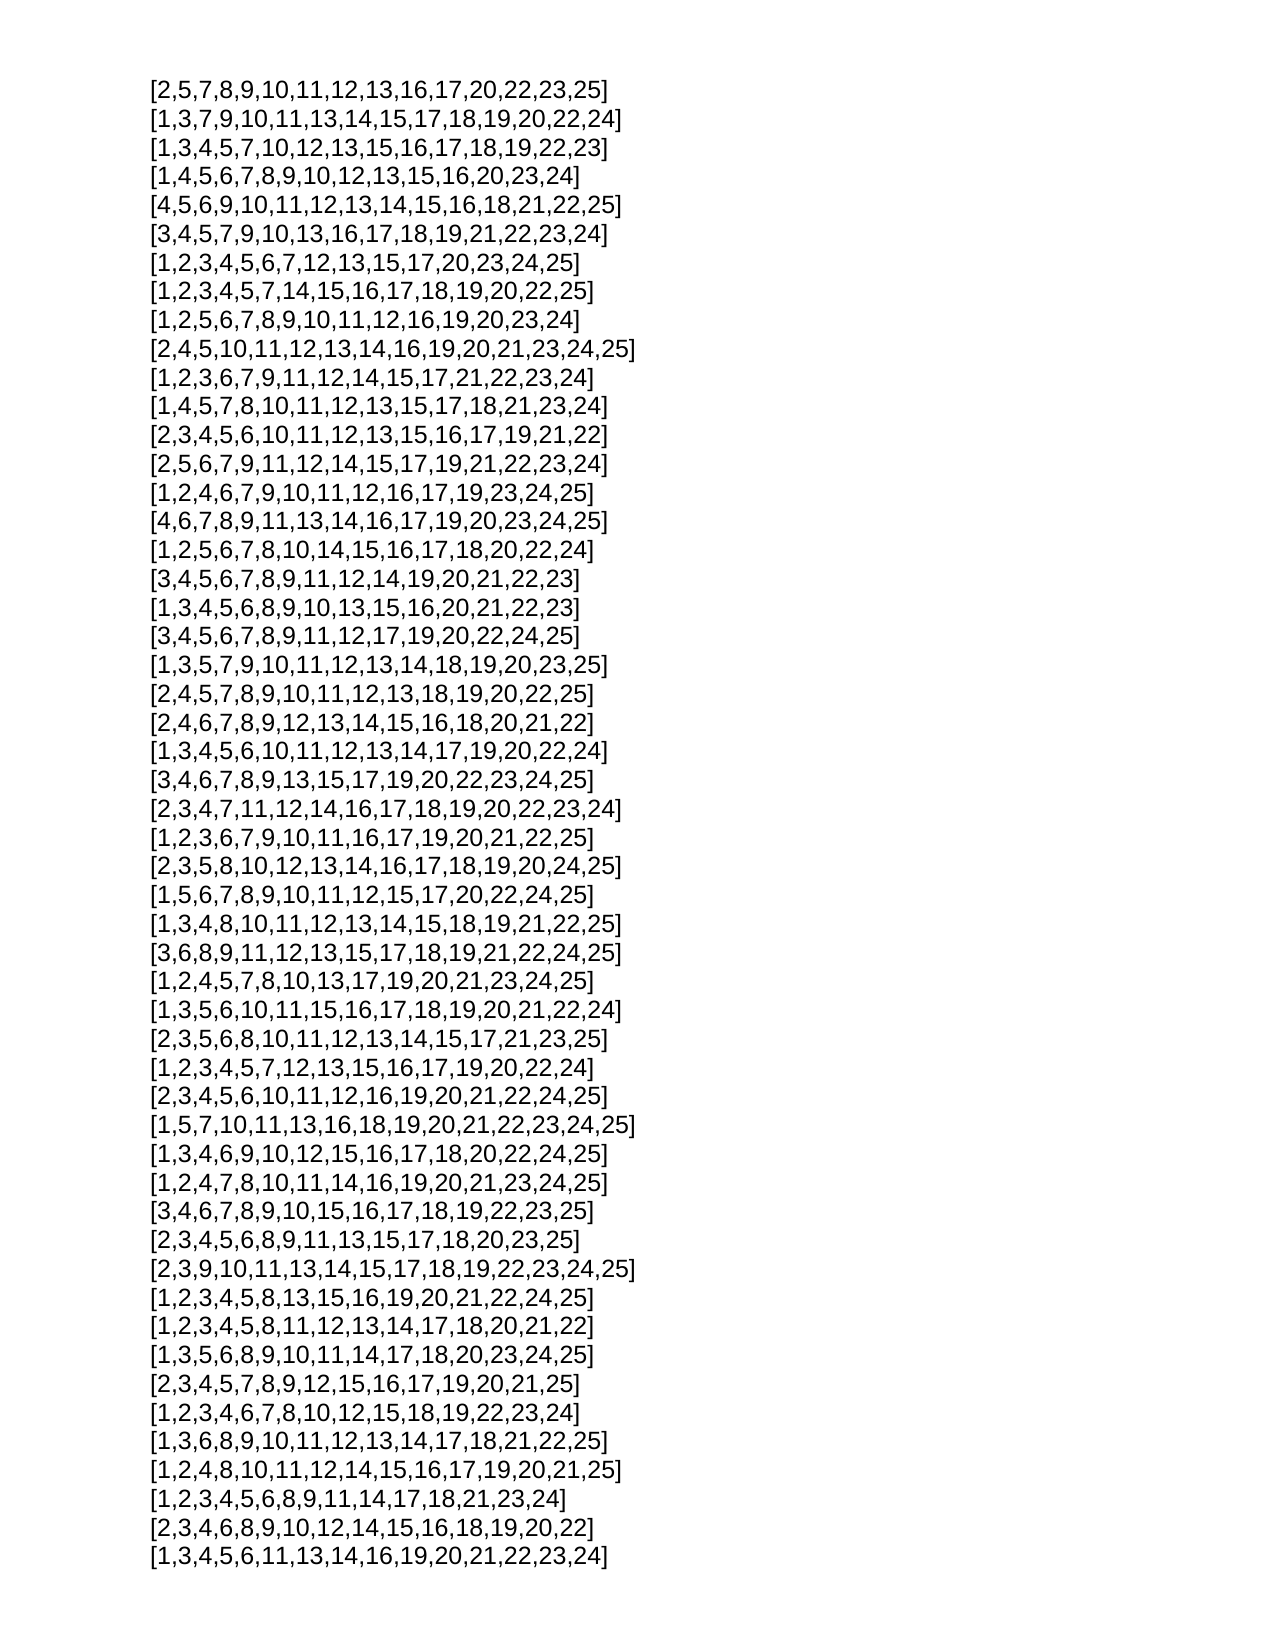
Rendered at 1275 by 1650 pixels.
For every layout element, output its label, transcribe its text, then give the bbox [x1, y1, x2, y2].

text [2,3,5,8,10,12,13,14,16,17,18,19,20,24,25] [150, 851, 1125, 880]
text [1,3,5,6,8,9,10,11,14,17,18,20,23,24,25] [150, 1340, 1125, 1369]
text [2,3,4,5,7,8,9,12,15,16,17,19,20,21,25] [150, 1369, 1125, 1397]
text [1,2,3,4,5,6,7,12,13,15,17,20,23,24,25] [150, 247, 1125, 276]
text [2,3,4,6,8,9,10,12,14,15,16,18,19,20,22] [150, 1512, 1125, 1541]
text [1,3,5,7,9,10,11,12,13,14,18,19,20,23,25] [150, 650, 1125, 679]
text [2,3,4,5,6,8,9,11,13,15,17,18,20,23,25] [150, 1225, 1125, 1254]
text [1,2,3,6,7,9,11,12,14,15,17,21,22,23,24] [150, 362, 1125, 391]
text [2,4,6,7,8,9,12,13,14,15,16,18,20,21,22] [150, 707, 1125, 736]
text [3,4,6,7,8,9,10,15,16,17,18,19,22,23,25] [150, 1196, 1125, 1225]
text [2,3,4,5,6,10,11,12,16,19,20,21,22,24,25] [150, 1081, 1125, 1110]
text [2,5,7,8,9,10,11,12,13,16,17,20,22,23,25] [150, 75, 1125, 104]
text [2,4,5,7,8,9,10,11,12,13,18,19,20,22,25] [150, 679, 1125, 707]
text [1,2,3,4,5,8,11,12,13,14,17,18,20,21,22] [150, 1311, 1125, 1340]
text [1,3,4,5,6,8,9,10,13,15,16,20,21,22,23] [150, 592, 1125, 621]
text [3,4,5,6,7,8,9,11,12,14,19,20,21,22,23] [150, 564, 1125, 592]
text [4,6,7,8,9,11,13,14,16,17,19,20,23,24,25] [150, 506, 1125, 535]
text [2,3,5,6,8,10,11,12,13,14,15,17,21,23,25] [150, 1024, 1125, 1052]
text [2,4,5,10,11,12,13,14,16,19,20,21,23,24,25] [150, 334, 1125, 362]
text [1,2,4,8,10,11,12,14,15,16,17,19,20,21,25] [150, 1455, 1125, 1484]
text [1,3,5,6,10,11,15,16,17,18,19,20,21,22,24] [150, 995, 1125, 1024]
text [1,2,3,4,5,7,14,15,16,17,18,19,20,22,25] [150, 276, 1125, 305]
text [1,2,5,6,7,8,9,10,11,12,16,19,20,23,24] [150, 305, 1125, 334]
text [1,3,4,8,10,11,12,13,14,15,18,19,21,22,25] [150, 909, 1125, 937]
text [4,5,6,9,10,11,12,13,14,15,16,18,21,22,25] [150, 190, 1125, 219]
text [1,2,4,6,7,9,10,11,12,16,17,19,23,24,25] [150, 477, 1125, 506]
text [1,2,3,4,5,7,12,13,15,16,17,19,20,22,24] [150, 1052, 1125, 1081]
text [1,3,4,6,9,10,12,15,16,17,18,20,22,24,25] [150, 1139, 1125, 1167]
text [1,2,3,4,5,8,13,15,16,19,20,21,22,24,25] [150, 1282, 1125, 1311]
text [3,6,8,9,11,12,13,15,17,18,19,21,22,24,25] [150, 937, 1125, 966]
text [1,5,7,10,11,13,16,18,19,20,21,22,23,24,25] [150, 1110, 1125, 1139]
text [1,4,5,6,7,8,9,10,12,13,15,16,20,23,24] [150, 161, 1125, 190]
text [3,4,6,7,8,9,13,15,17,19,20,22,23,24,25] [150, 765, 1125, 794]
text [1,2,3,6,7,9,10,11,16,17,19,20,21,22,25] [150, 822, 1125, 851]
text [2,3,4,7,11,12,14,16,17,18,19,20,22,23,24] [150, 794, 1125, 822]
text [1,2,4,7,8,10,11,14,16,19,20,21,23,24,25] [150, 1167, 1125, 1196]
text [1,3,7,9,10,11,13,14,15,17,18,19,20,22,24] [150, 104, 1125, 132]
text [1,2,4,5,7,8,10,13,17,19,20,21,23,24,25] [150, 966, 1125, 995]
text [1,2,3,4,5,6,8,9,11,14,17,18,21,23,24] [150, 1484, 1125, 1512]
text [2,3,9,10,11,13,14,15,17,18,19,22,23,24,25] [150, 1254, 1125, 1282]
text [2,5,6,7,9,11,12,14,15,17,19,21,22,23,24] [150, 449, 1125, 477]
text [1,3,6,8,9,10,11,12,13,14,17,18,21,22,25] [150, 1426, 1125, 1455]
text [1,3,4,5,6,11,13,14,16,19,20,21,22,23,24] [150, 1541, 1125, 1570]
text [3,4,5,7,9,10,13,16,17,18,19,21,22,23,24] [150, 219, 1125, 247]
text [1,4,5,7,8,10,11,12,13,15,17,18,21,23,24] [150, 391, 1125, 420]
text [1,2,5,6,7,8,10,14,15,16,17,18,20,22,24] [150, 535, 1125, 564]
text [1,2,3,4,6,7,8,10,12,15,18,19,22,23,24] [150, 1397, 1125, 1426]
text [1,3,4,5,7,10,12,13,15,16,17,18,19,22,23] [150, 132, 1125, 161]
text [1,5,6,7,8,9,10,11,12,15,17,20,22,24,25] [150, 880, 1125, 909]
text [3,4,5,6,7,8,9,11,12,17,19,20,22,24,25] [150, 621, 1125, 650]
text [2,3,4,5,6,10,11,12,13,15,16,17,19,21,22] [150, 420, 1125, 449]
text [1,3,4,5,6,10,11,12,13,14,17,19,20,22,24] [150, 736, 1125, 765]
